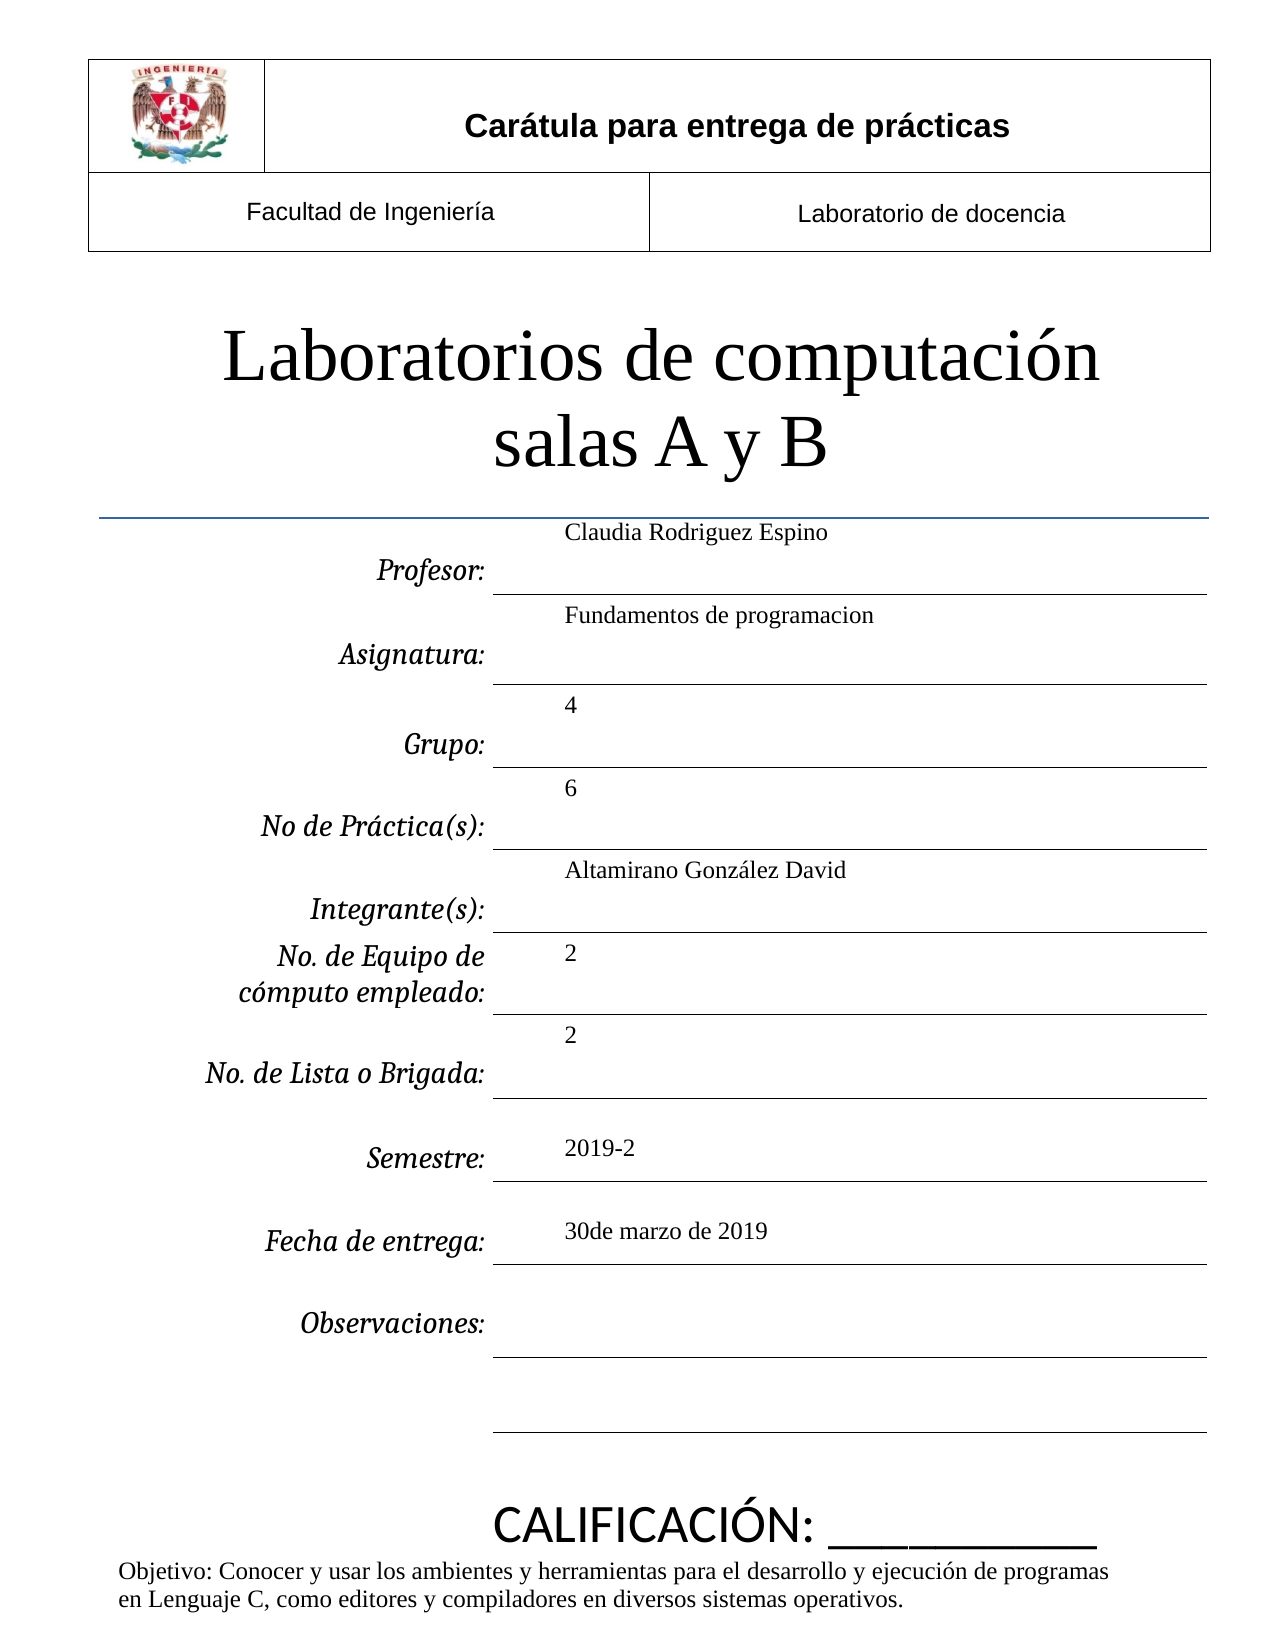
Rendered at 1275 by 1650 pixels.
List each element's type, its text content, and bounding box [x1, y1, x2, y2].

table_cell [493, 1358, 1207, 1432]
table_header [118, 511, 493, 517]
table_cell Integrante(s): [118, 849, 493, 932]
table_cell 2019-2 [493, 1099, 1207, 1181]
table_cell Fundamentos de programacion [493, 595, 1207, 684]
table_cell [118, 1357, 493, 1432]
table_cell Fecha de entrega: [118, 1181, 493, 1263]
table_cell No. de Lista o Brigada: [118, 1014, 493, 1098]
table_cell 30de marzo de 2019 [493, 1182, 1207, 1263]
table_header [89, 60, 264, 172]
table_cell 2 [493, 933, 1207, 1013]
table_cell No. de Equipo de cómputo empleado: [118, 932, 493, 1013]
text Objetivo: Conocer y usar los ambientes y herramientas para el desarrollo y ejecución de programas [118, 1556, 1205, 1584]
table_cell Observaciones: [118, 1264, 493, 1357]
text CALIFICACIÓN: __________ [118, 1489, 1205, 1556]
table_cell 6 [493, 768, 1207, 849]
table_cell Altamirano González David [493, 850, 1207, 932]
table_header Claudia Rodriguez Espino [493, 519, 1207, 594]
table_cell 4 [493, 685, 1207, 766]
text en Lenguaje C, como editores y compiladores en diversos sistemas operativos. [118, 1584, 1205, 1613]
table_cell No de Práctica(s): [118, 766, 493, 849]
table_cell Laboratorio de docencia [650, 173, 1210, 251]
table_cell [493, 1265, 1207, 1357]
table_header Carátula para entrega de prácticas [265, 60, 1210, 172]
table_cell Grupo: [118, 684, 493, 766]
table_header Profesor: [118, 519, 493, 594]
table_header [493, 511, 1207, 517]
table_cell 2 [493, 1015, 1207, 1098]
table_cell Asignatura: [118, 594, 493, 684]
text salas A y B [118, 396, 1205, 482]
text Laboratorios de computación [118, 310, 1205, 396]
table_cell Semestre: [118, 1098, 493, 1181]
table_cell Facultad de Ingeniería [89, 173, 649, 251]
